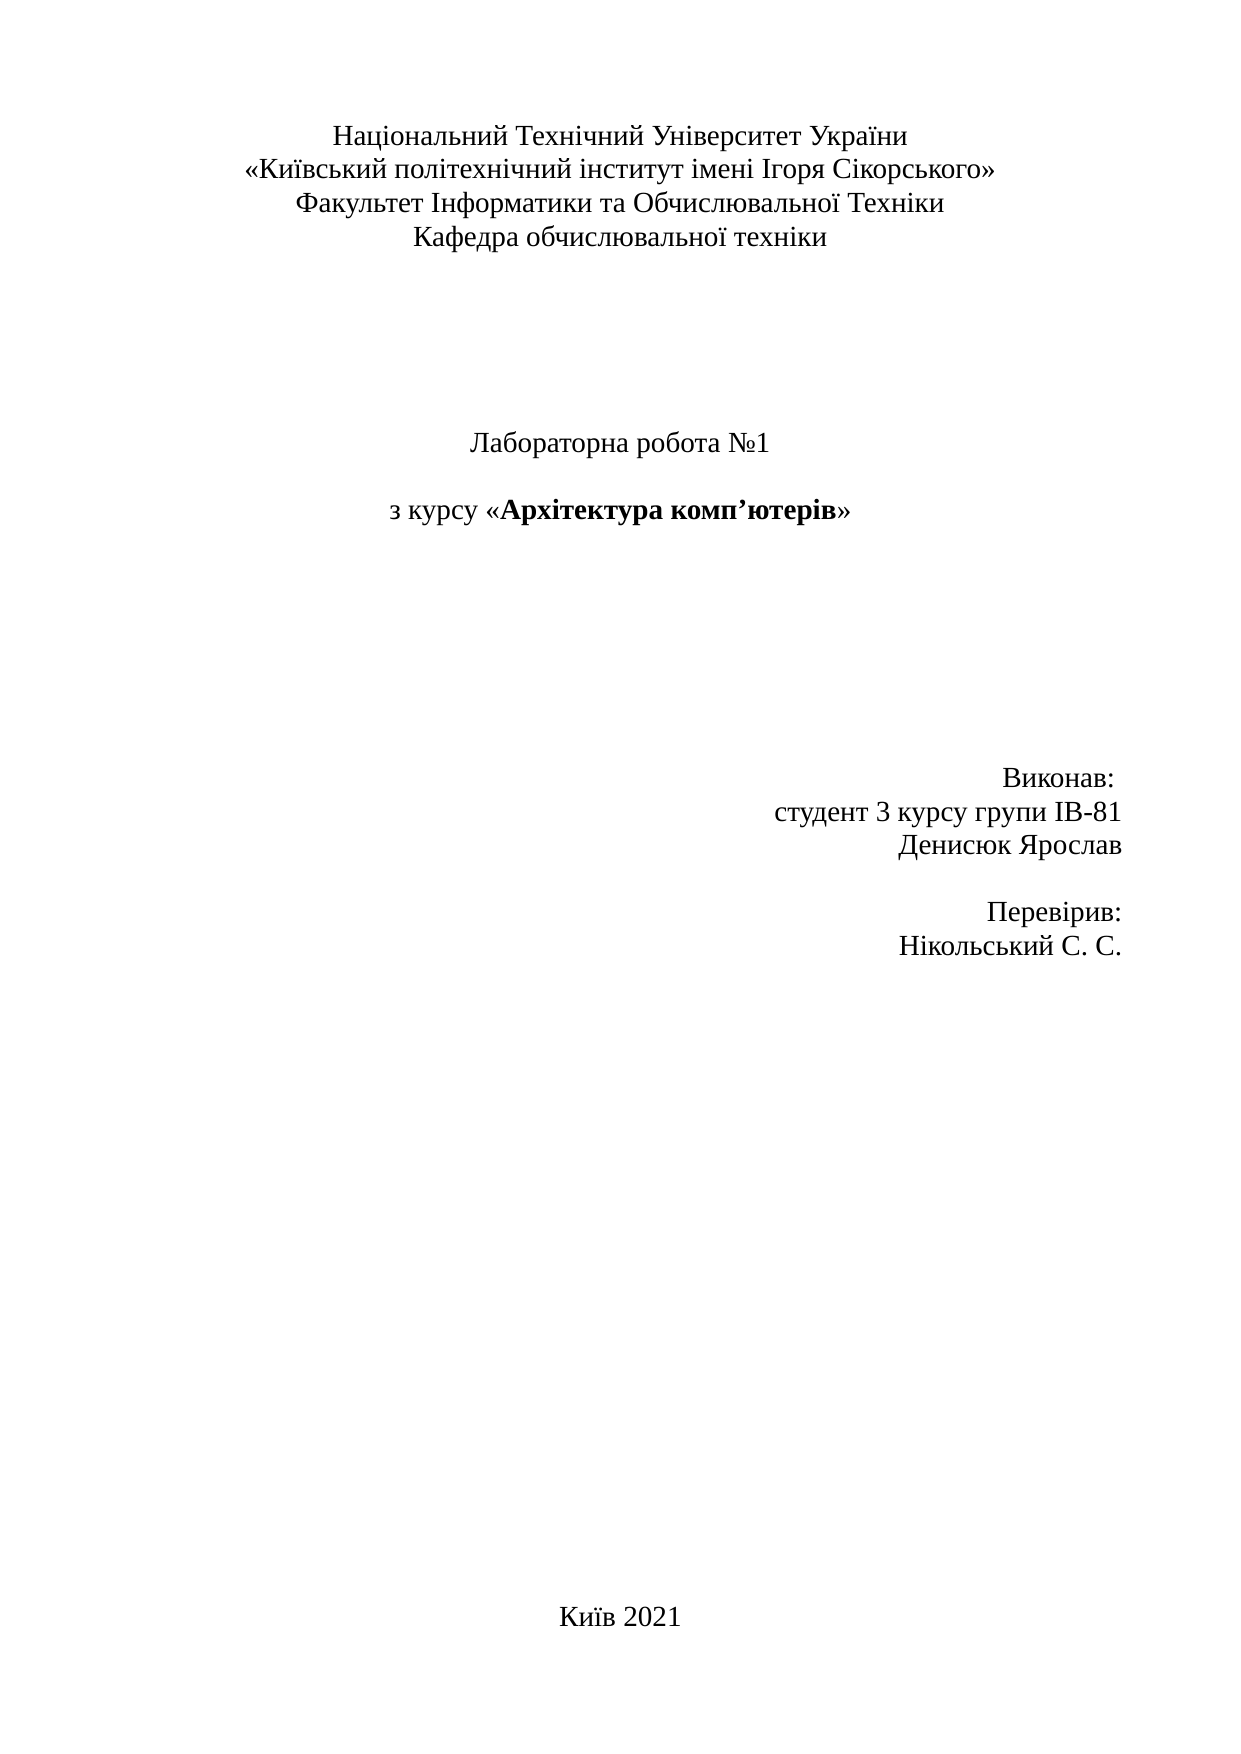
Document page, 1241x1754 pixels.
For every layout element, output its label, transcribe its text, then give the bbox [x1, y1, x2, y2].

text Кафедра обчислювальної техніки [118, 219, 1122, 252]
text Київ 2021 [118, 1599, 1122, 1632]
text з курсу «Архітектура комп’ютерів» [118, 492, 1122, 525]
text Лабораторна робота №1 [118, 425, 1122, 458]
text Перевірив: [118, 894, 1122, 928]
text Факультет Інформатики та Обчислювальної Техніки [118, 185, 1122, 219]
text студент 3 курсу групи ІВ-81 [118, 794, 1122, 827]
text Виконав: [118, 760, 1122, 794]
text «Київський політехнічний інститут імені Ігоря Сікорського» [118, 152, 1122, 185]
text Національний Технічний Університет України [118, 118, 1122, 152]
text Денисюк Ярослав [118, 827, 1122, 861]
text Нікольський С. С. [118, 928, 1122, 961]
